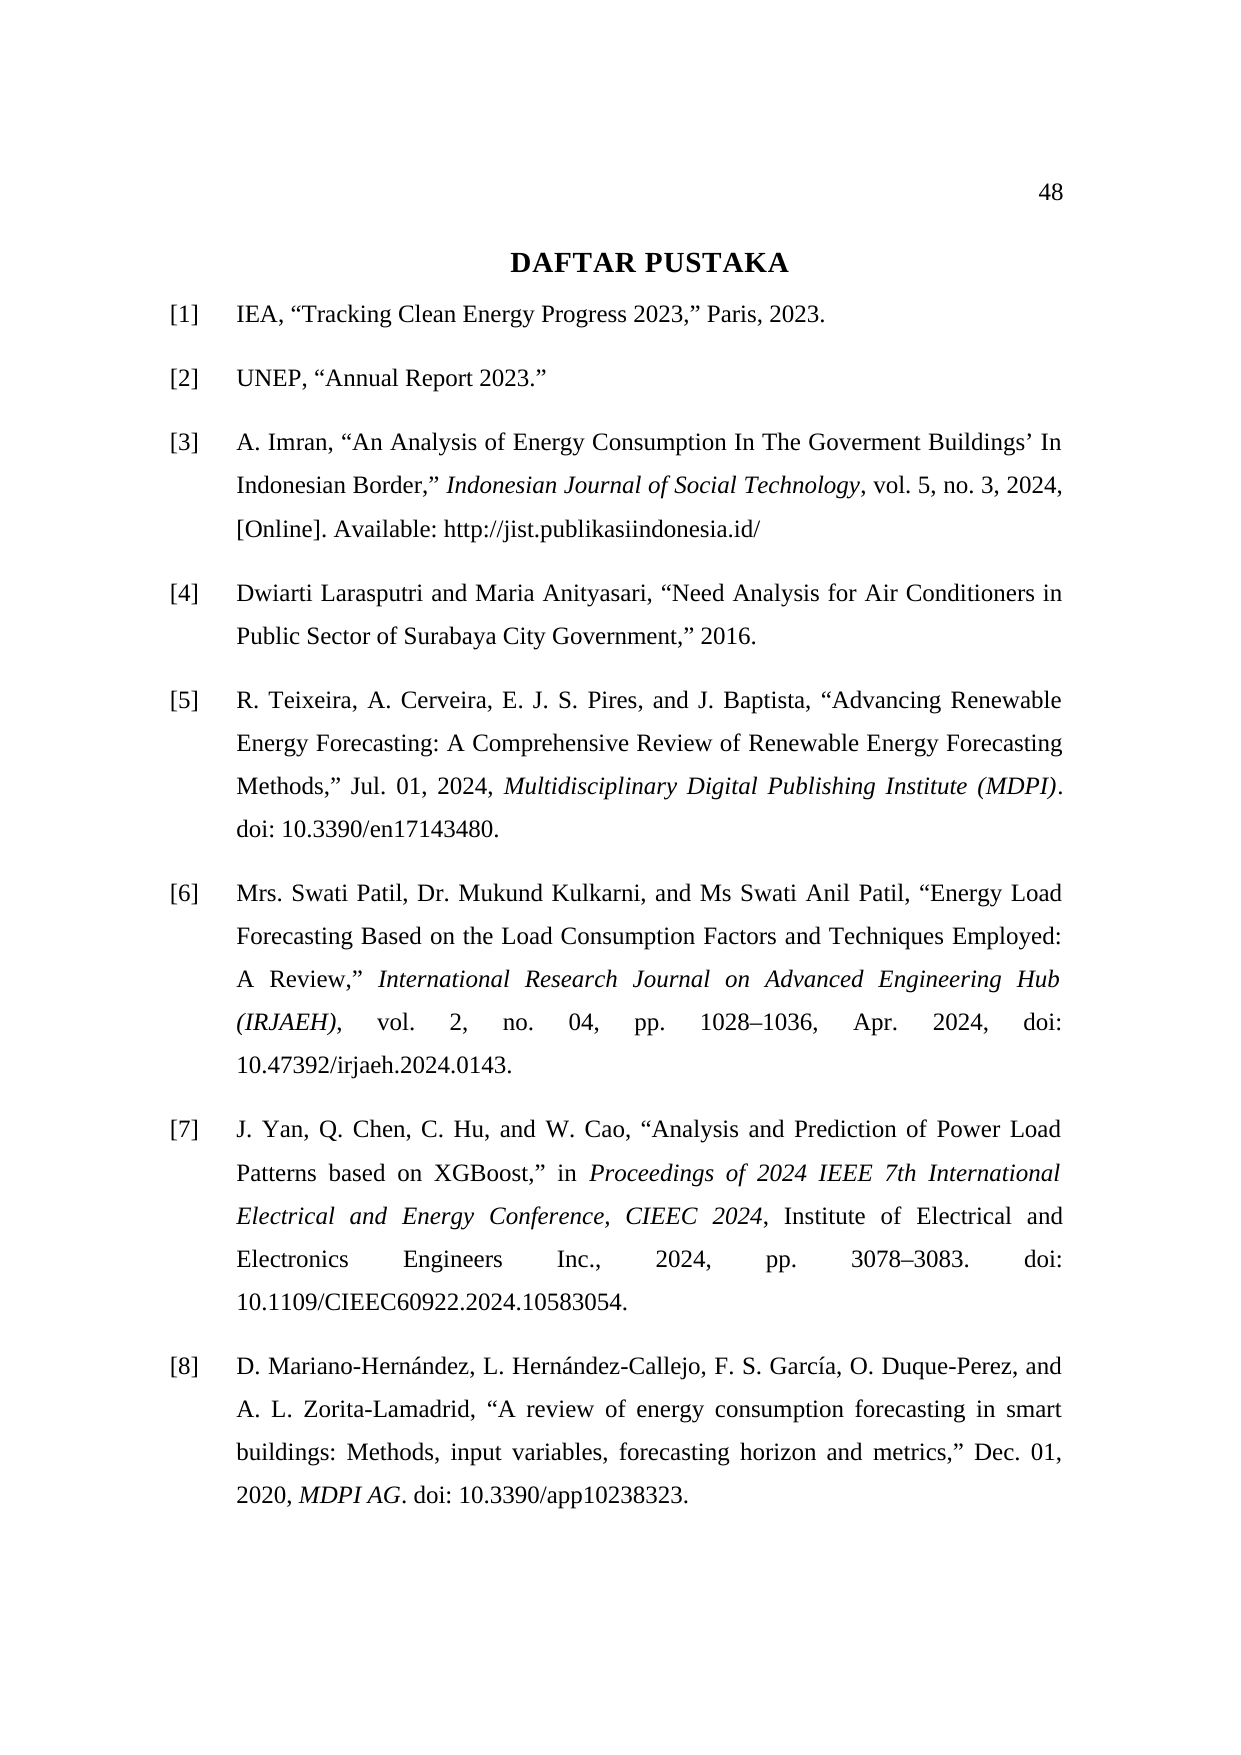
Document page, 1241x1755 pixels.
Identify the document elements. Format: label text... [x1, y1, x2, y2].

text [7] J. Yan, Q. Chen, C. Hu, and W. Cao, “Analysis and Prediction of Power Load Patterns based on XGBoost,” in Proceedings of 2024 IEEE 7th International Electrical and Energy Conference, CIEEC 2024, Institute of Electrical and Electronics Engineers Inc., 2024, pp. 3078–3083. doi: 10.1109/CIEEC60922.2024.10583054. [169, 1114, 1063, 1316]
text DAFTAR PUSTAKA [236, 245, 1063, 279]
text [1] IEA, “Tracking Clean Energy Progress 2023,” Paris, 2023. [169, 299, 1063, 328]
text [3] A. Imran, “An Analysis of Energy Consumption In The Goverment Buildings’ In Indonesian Border,” Indonesian Journal of Social Technology, vol. 5, no. 3, 2024, [Online]. Available: http://jist.publikasiindonesia.id/ [169, 427, 1063, 542]
text [5] R. Teixeira, A. Cerveira, E. J. S. Pires, and J. Baptista, “Advancing Renewable Energy Forecasting: A Comprehensive Review of Renewable Energy Forecasting Methods,” Jul. 01, 2024, Multidisciplinary Digital Publishing Institute (MDPI). doi: 10.3390/en17143480. [169, 685, 1063, 843]
text [4] Dwiarti Larasputri and Maria Anityasari, “Need Analysis for Air Conditioners in Public Sector of Surabaya City Government,” 2016. [169, 578, 1063, 649]
text [6] Mrs. Swati Patil, Dr. Mukund Kulkarni, and Ms Swati Anil Patil, “Energy Load Forecasting Based on the Load Consumption Factors and Techniques Employed: A Review,” International Research Journal on Advanced Engineering Hub (IRJAEH), vol. 2, no. 04, pp. 1028–1036, Apr. 2024, doi: 10.47392/irjaeh.2024.0143. [169, 878, 1063, 1079]
text [2] UNEP, “Annual Report 2023.” [169, 363, 1063, 392]
text [8] D. Mariano-Hernández, L. Hernández-Callejo, F. S. García, O. Duque-Perez, and A. L. Zorita-Lamadrid, “A review of energy consumption forecasting in smart buildings: Methods, input variables, forecasting horizon and metrics,” Dec. 01, 2020, MDPI AG. doi: 10.3390/app10238323. [169, 1351, 1063, 1509]
